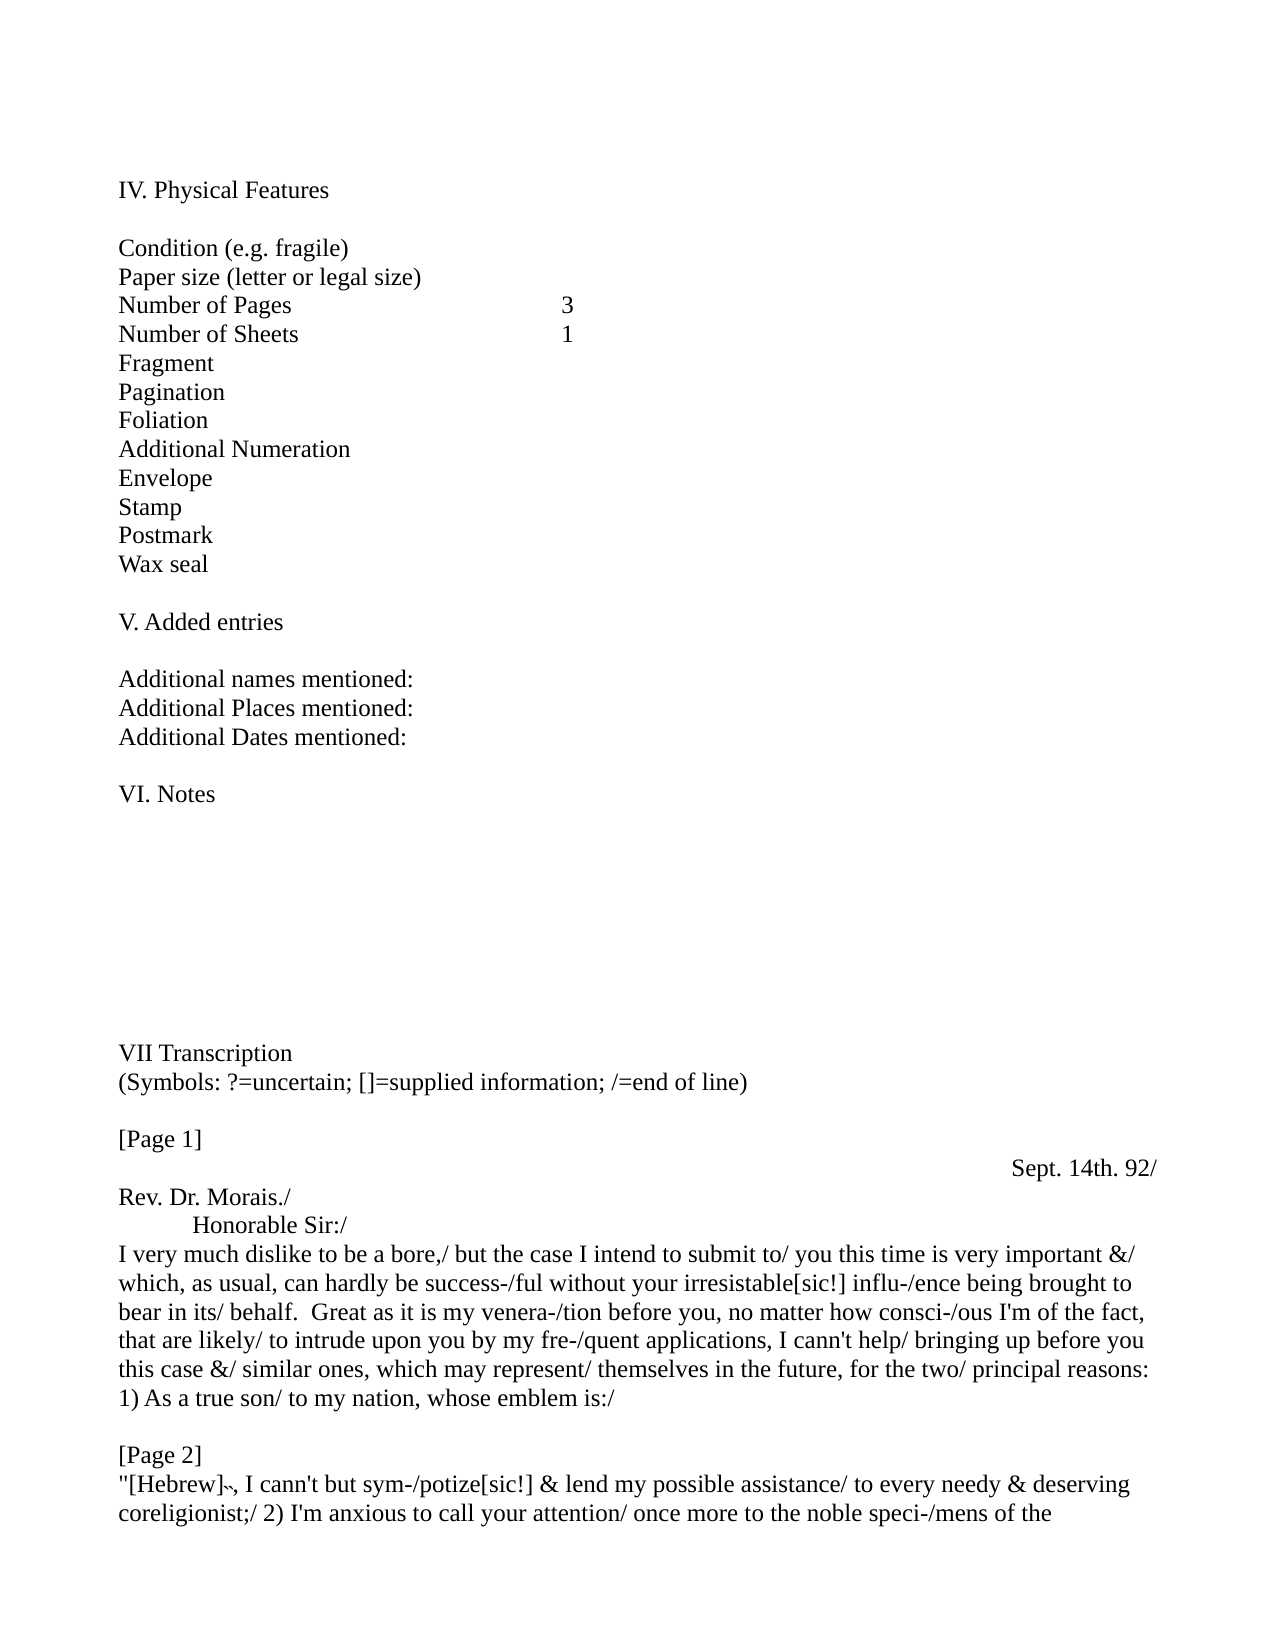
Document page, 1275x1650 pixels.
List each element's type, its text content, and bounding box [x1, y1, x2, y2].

text Number of Sheets 1 [118, 319, 1157, 348]
text Honorable Sir:/ [118, 1211, 1157, 1239]
text [Page 2] [118, 1441, 1157, 1469]
text [Page 1] [118, 1124, 1157, 1153]
text Sept. 14th. 92/ [118, 1153, 1157, 1182]
text Fragment [118, 348, 1157, 377]
text Additional Dates mentioned: [118, 722, 1157, 751]
text Number of Pages 3 [118, 291, 1157, 319]
text Stamp [118, 492, 1157, 521]
text Rev. Dr. Morais./ [118, 1182, 1157, 1211]
text Envelope [118, 463, 1157, 492]
text I very much dislike to be a bore,/ but the case I intend to submit to/ you this time is very important &/ which, as usual, can hardly be success-/ful without your irresistable[sic!] influ-/ence being brought to bear in its/ behalf. Great as it is my venera-/tion before you, no matter how consci-/ous I'm of the fact, that are likely/ to intrude upon you by my fre-/quent applications, I cann't help/ bringing up before you this case &/ similar ones, which may represent/ themselves in the future, for the two/ principal reasons: 1) As a true son/ to my nation, whose emblem is:/ [118, 1239, 1157, 1412]
text IV. Physical Features [118, 176, 1157, 204]
text Additional Places mentioned: [118, 693, 1157, 722]
text Additional names mentioned: [118, 664, 1157, 693]
text Foliation [118, 406, 1157, 434]
text VII Transcription [118, 1038, 1157, 1067]
text Pagination [118, 377, 1157, 406]
text Additional Numeration [118, 434, 1157, 463]
text VI. Notes [118, 779, 1157, 808]
text V. Added entries [118, 607, 1157, 636]
text Wax seal [118, 549, 1157, 578]
text Condition (e.g. fragile) [118, 233, 1157, 262]
text (Symbols: ?=uncertain; []=supplied information; /=end of line) [118, 1067, 1157, 1096]
text Postma rk [118, 521, 1157, 549]
text "[Hebrew]˵, I cann't but sym-/potize[sic!] & lend my possible assistance/ to every needy & deserving coreligionist;/ 2) I'm anxious to call your attention/ once more to the noble speci-/mens of the [118, 1469, 1157, 1527]
text Paper size (letter or legal size) [118, 262, 1157, 291]
